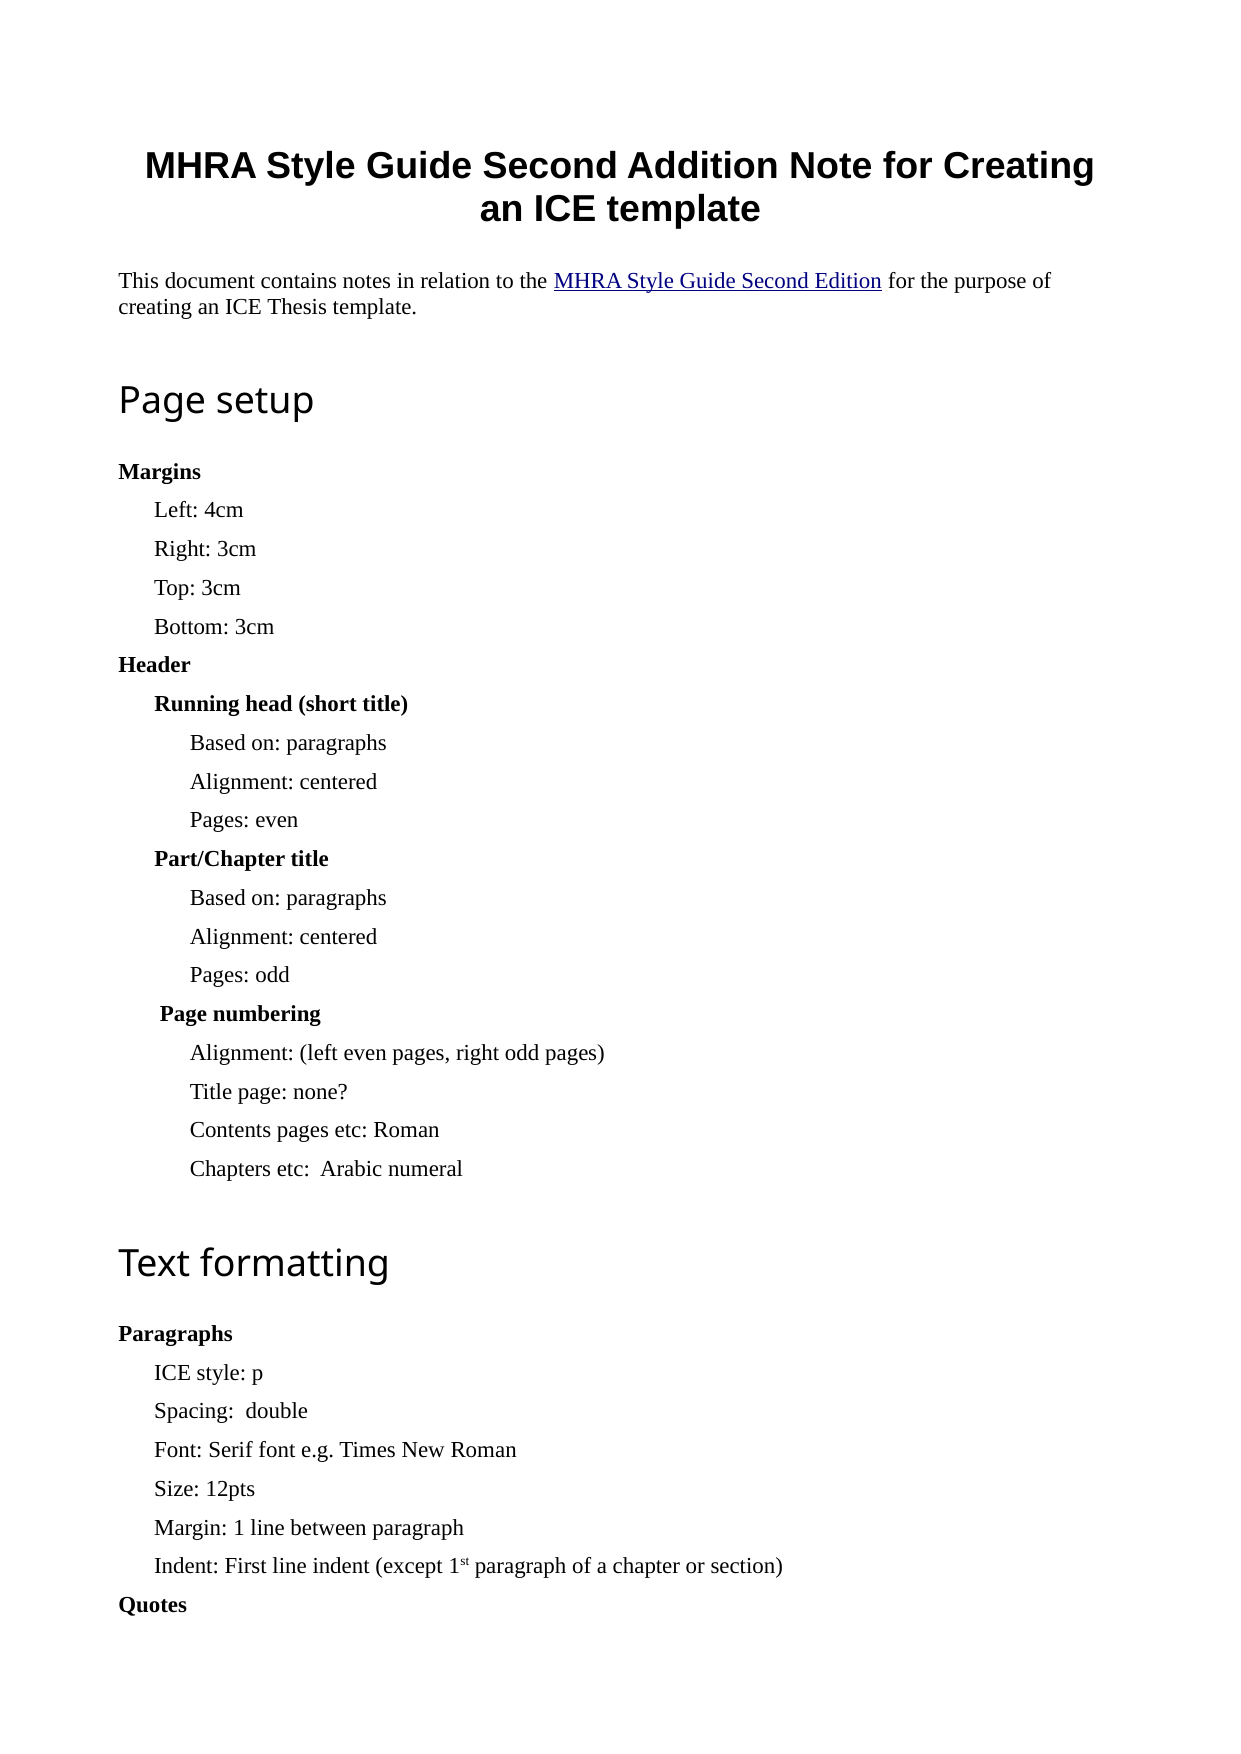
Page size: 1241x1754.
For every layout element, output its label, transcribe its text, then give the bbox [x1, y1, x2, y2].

title MHRA Style Guide Second Addition Note for Creating an ICE template [118, 143, 1122, 229]
text Indent: First line indent (except 1st paragraph of a chapter or section) [154, 1553, 1122, 1579]
text Left: 4cm [154, 497, 1122, 523]
text Bottom: 3cm [154, 613, 1122, 639]
text Based on: paragraphs [189, 729, 1122, 755]
text Header [118, 652, 1122, 678]
text Running head (short title) [154, 690, 1122, 717]
text Alignment: centered [189, 923, 1122, 949]
text Title page: none? [189, 1078, 1122, 1104]
text Right: 3cm [154, 535, 1122, 562]
text Font: Serif font e.g. Times New Roman [154, 1436, 1122, 1463]
text ICE style: p [154, 1359, 1122, 1385]
text Page setup [118, 374, 1122, 425]
text Alignment: (left even pages, right odd pages) [189, 1039, 1122, 1065]
text Quotes [118, 1591, 1122, 1618]
text Contents pages etc: Roman [189, 1117, 1122, 1143]
text Chapters etc: Arabic numeral [189, 1155, 1122, 1182]
text Alignment: centered [189, 768, 1122, 794]
text Spacing: double [154, 1398, 1122, 1424]
text Based on: paragraphs [189, 884, 1122, 910]
text This document contains notes in relation to the MHRA Style Guide Second Edition for the purpose of creating an ICE Thesis template. [118, 267, 1122, 319]
text Page numbering [154, 1000, 1122, 1027]
text Margins [118, 458, 1122, 484]
text Size: 12pts [154, 1475, 1122, 1501]
text Top: 3cm [154, 574, 1122, 600]
text Text formatting [118, 1236, 1122, 1287]
text Pages: even [189, 807, 1122, 833]
text Part/Chapter title [154, 845, 1122, 872]
text Margin: 1 line between paragraph [154, 1514, 1122, 1540]
text Pages: odd [189, 962, 1122, 988]
text Paragraphs [118, 1320, 1122, 1346]
